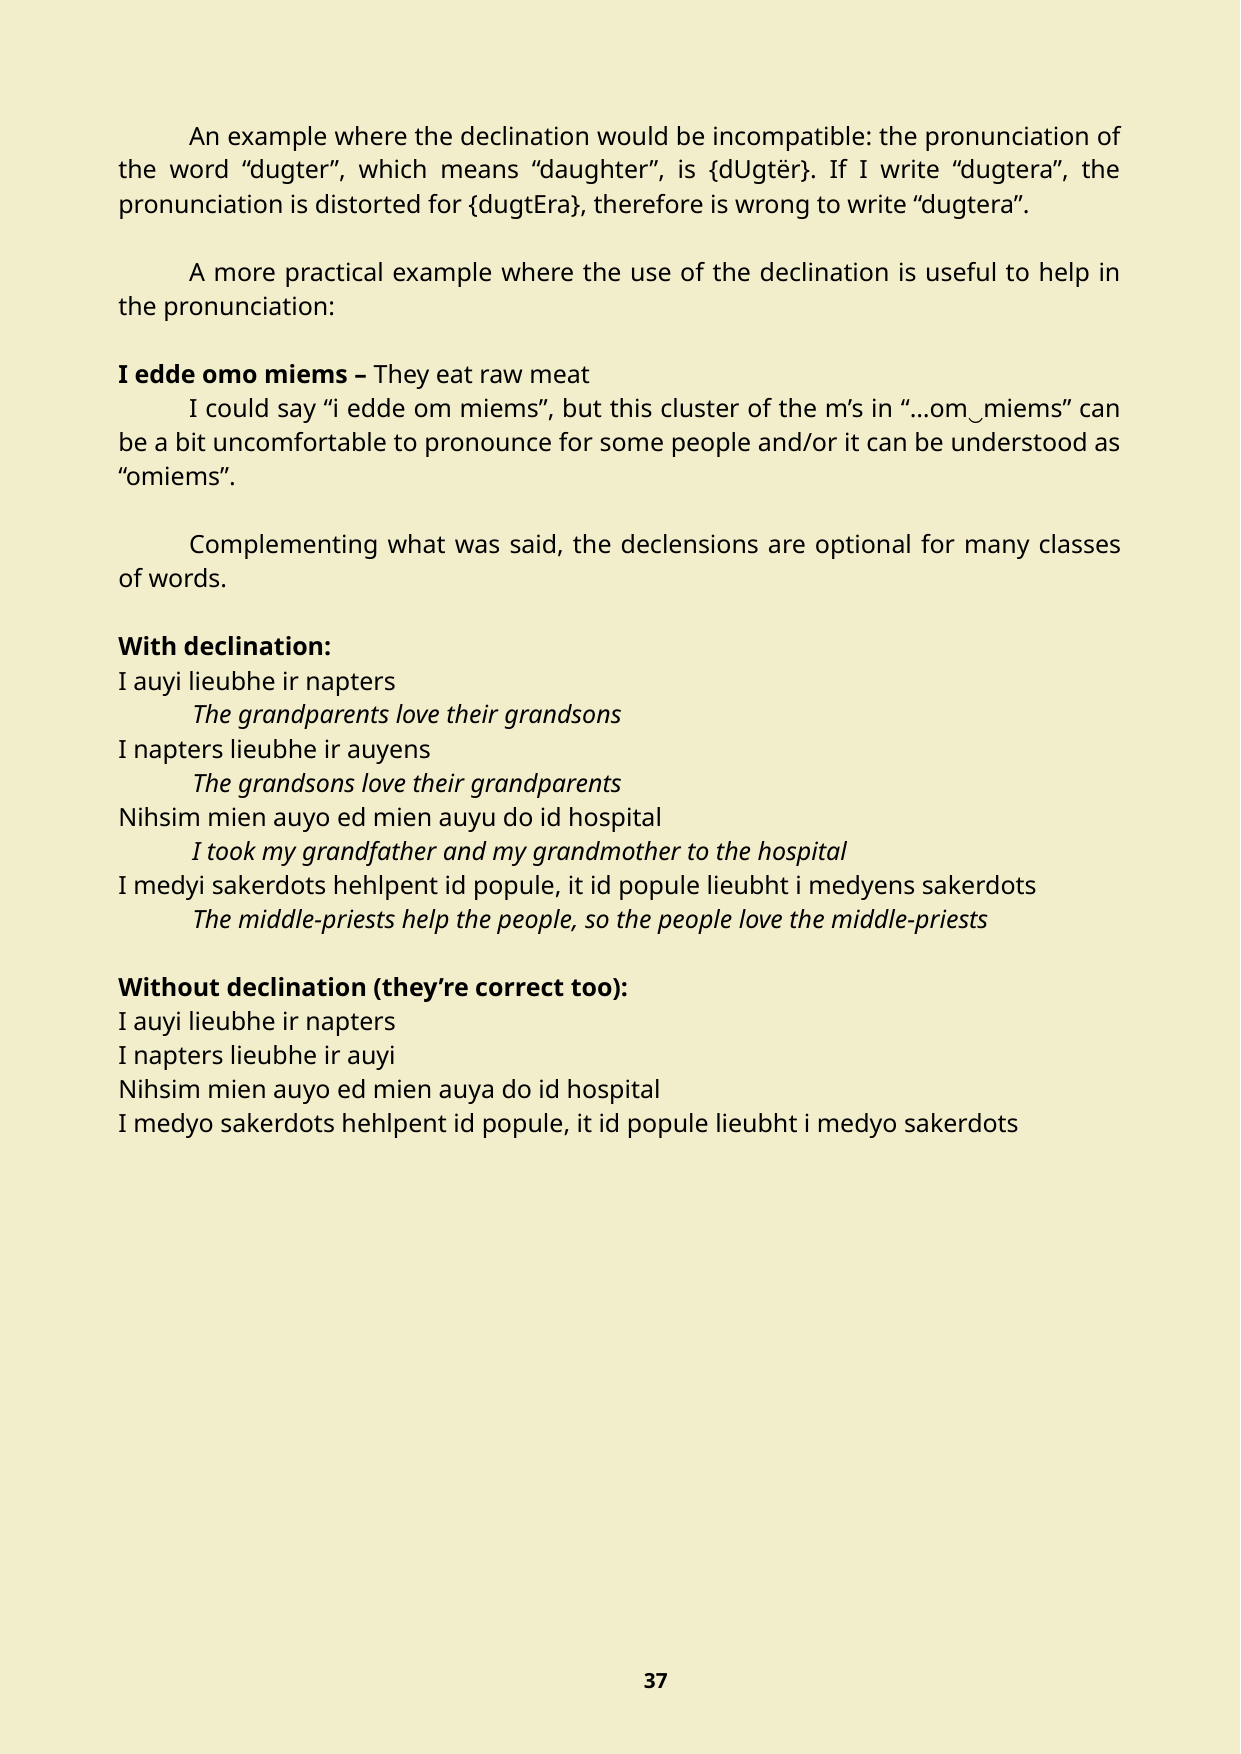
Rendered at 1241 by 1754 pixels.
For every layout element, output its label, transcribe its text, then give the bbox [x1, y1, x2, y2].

text I could say “i edde om miems”, but this cluster of the m’s in “…om‿miems” can be a bit uncomfortable to pronounce for some people and/or it can be understood as “omiems”. [118, 391, 1122, 493]
text The grandsons love their grandparents [118, 765, 1122, 799]
text I auyi lieubhe ir napters [118, 663, 1122, 697]
text I napters lieubhe ir auyens [118, 731, 1122, 765]
text I napters lieubhe ir auyi [118, 1038, 1122, 1072]
text A more practical example where the use of the declination is useful to help in the pronunciation: [118, 254, 1122, 322]
text I edde omo miems – They eat raw meat [118, 357, 1122, 391]
text Complementing what was said, the declensions are optional for many classes of words. [118, 527, 1122, 595]
text With declination: [118, 629, 1122, 663]
text I medyo sakerdots hehlpent id popule, it id popule lieubht i medyo sakerdots [118, 1106, 1122, 1140]
text The middle-priests help the people, so the people love the middle-priests [118, 902, 1122, 936]
text Without declination (they’re correct too): [118, 970, 1122, 1004]
text I medyi sakerdots hehlpent id popule, it id popule lieubht i medyens sakerdots [118, 867, 1122, 902]
text Nihsim mien auyo ed mien auyu do id hospital [118, 799, 1122, 833]
text I auyi lieubhe ir napters [118, 1004, 1122, 1038]
text The grandparents love their grandsons [118, 697, 1122, 731]
text Nihsim mien auyo ed mien auya do id hospital [118, 1072, 1122, 1106]
text An example where the declination would be incompatible: the pronunciation of the word “dugter”, which means “daughter”, is {dUgtër}. If I write “dugtera”, the pronunciation is distorted for {dugtEra}, therefore is wrong to write “dugtera”. [118, 118, 1122, 220]
text I took my grandfather and my grandmother to the hospital [118, 833, 1122, 867]
